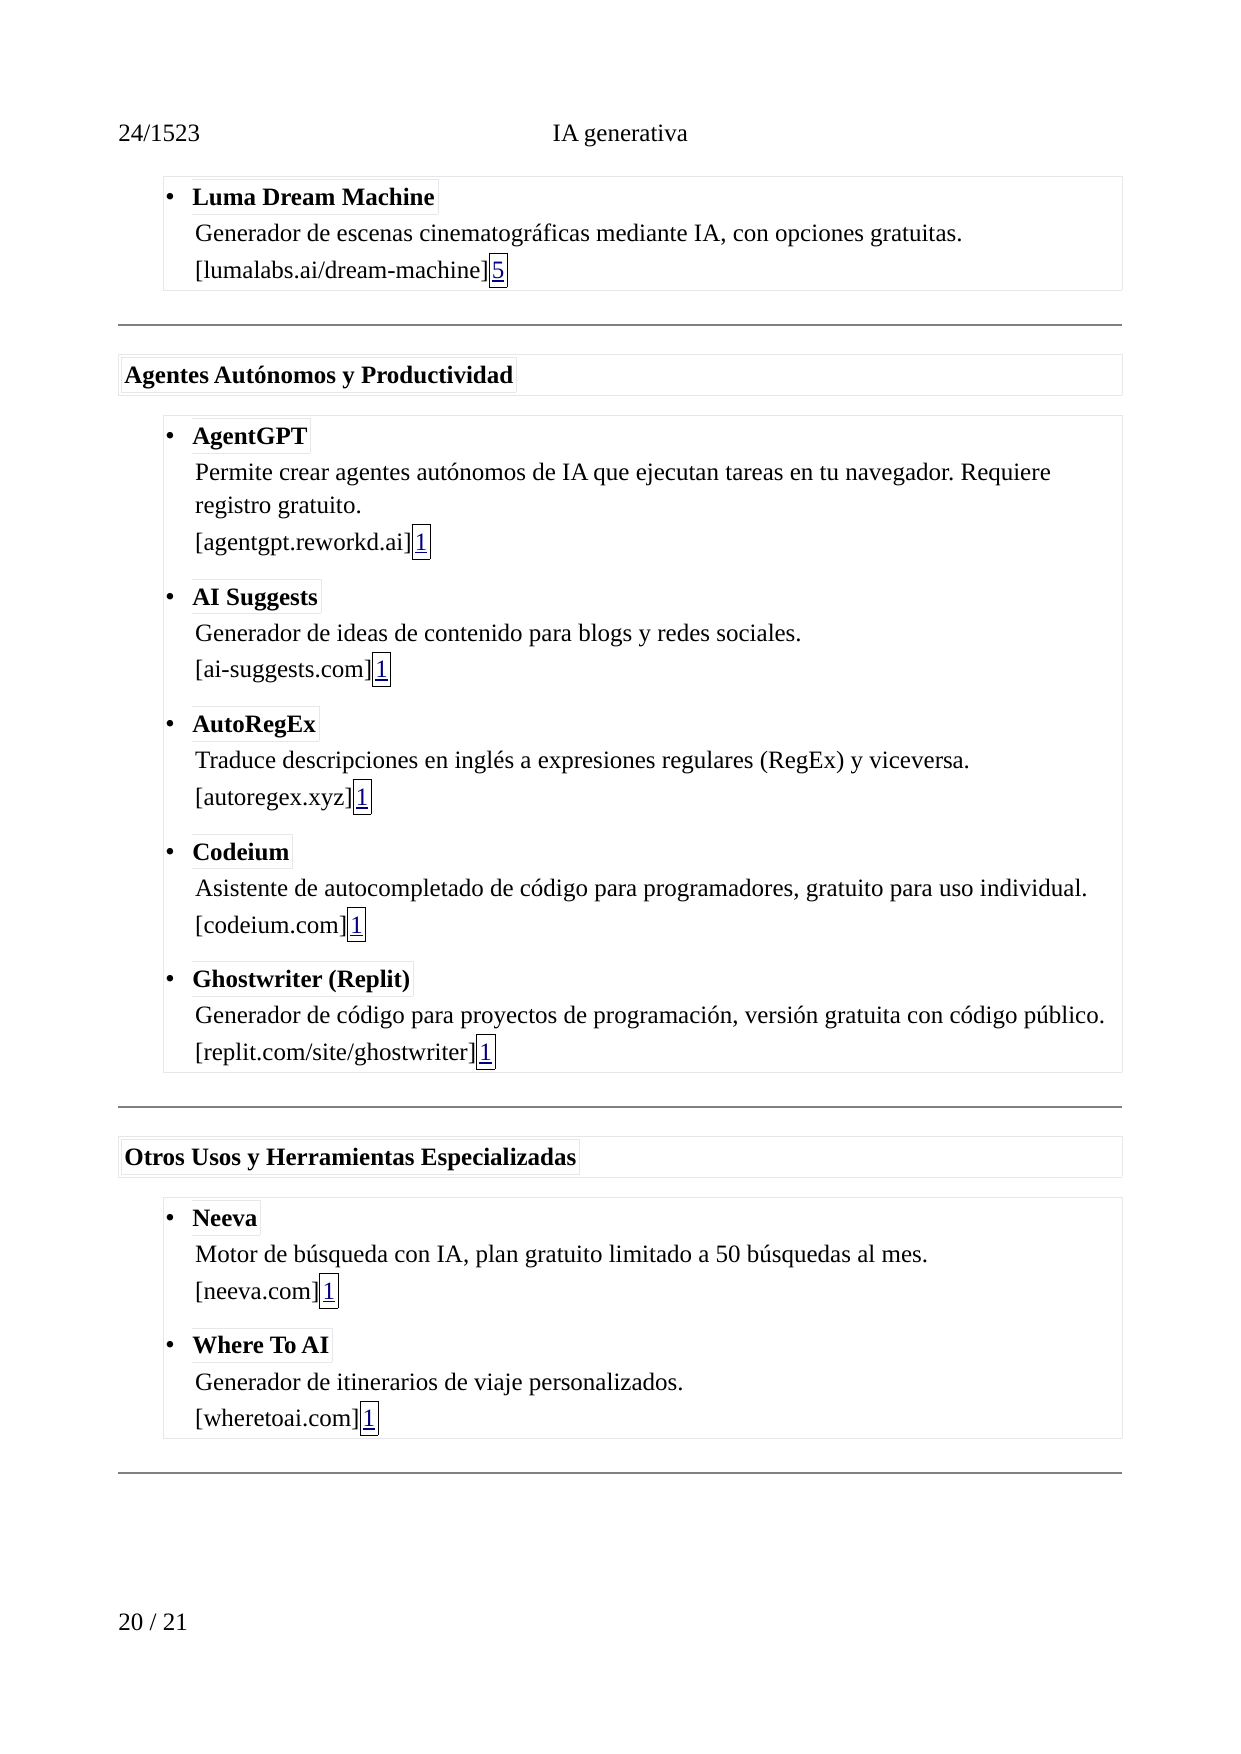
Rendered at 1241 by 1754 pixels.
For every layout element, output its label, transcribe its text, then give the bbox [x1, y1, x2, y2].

list Neeva Motor de búsqueda con IA, plan gratuito limitado a 50 búsquedas al mes. [neeva.com]1 [164, 1198, 1122, 1308]
list AI Suggests Generador de ideas de contenido para blogs y redes sociales. [ai-suggests.com]1 [164, 576, 1122, 686]
text Agentes Autónomos y Productividad [119, 355, 1122, 395]
list AutoRegEx Traduce descripciones en inglés a expresiones regulares (RegEx) y viceversa. [autoregex.xyz]1 [164, 703, 1122, 814]
list Ghostwriter (Replit) Generador de código para proyectos de programación, versión gratuita con código público. [replit.com/site/ghostwriter]1 [164, 958, 1122, 1072]
list Luma Dream Machine Generador de escenas cinematográficas mediante IA, con opciones gratuitas. [lumalabs.ai/dream-machine]5 [164, 177, 1122, 290]
list Codeium Asistente de autocompletado de código para programadores, gratuito para uso individual. [codeium.com]1 [164, 831, 1122, 942]
list AgentGPT Permite crear agentes autónomos de IA que ejecutan tareas en tu navegador. Requiere registro gratuito. [agentgpt.reworkd.ai]1 [164, 416, 1122, 559]
text Otros Usos y Herramientas Especializadas [119, 1137, 1122, 1177]
list Where To AI Generador de itinerarios de viaje personalizados. [wheretoai.com]1 [164, 1324, 1122, 1438]
